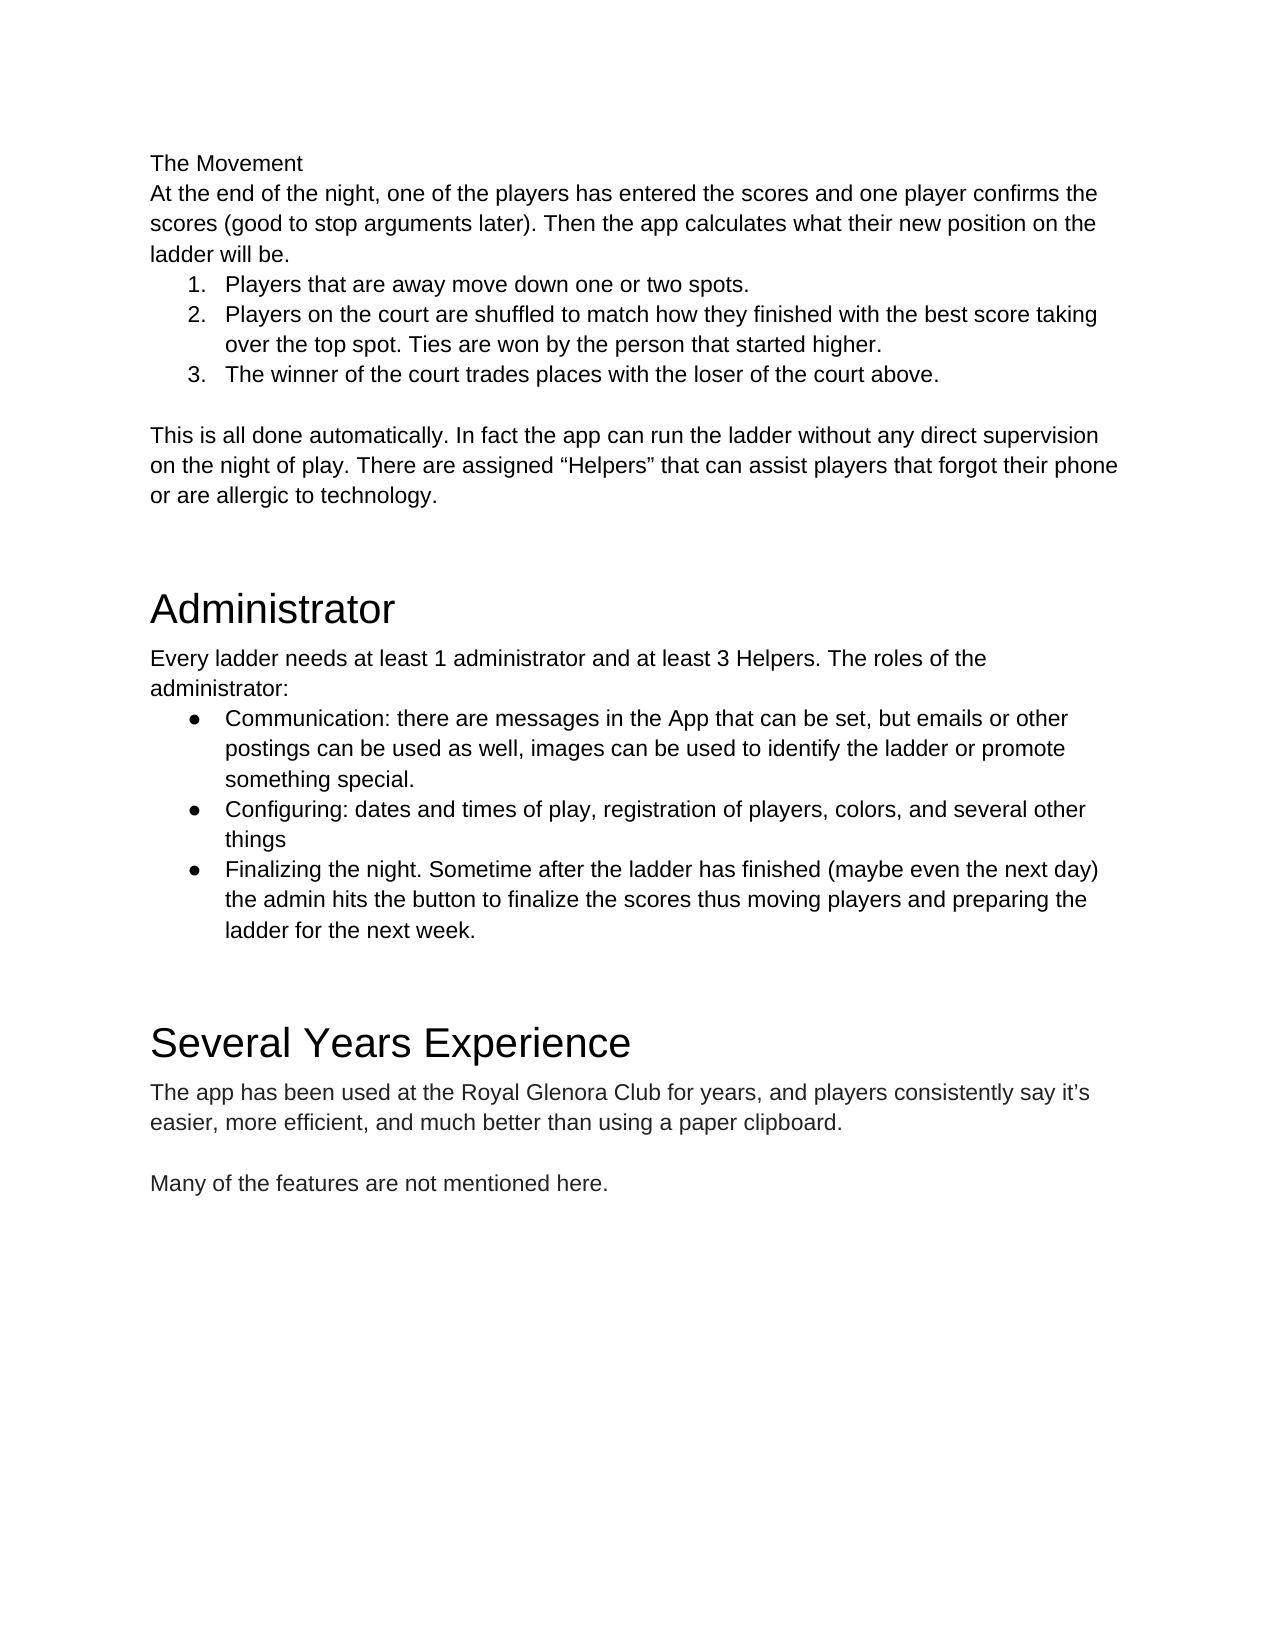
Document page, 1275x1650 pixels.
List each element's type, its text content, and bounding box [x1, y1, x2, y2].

subtitle Several Years Experience [150, 1019, 1125, 1067]
list Players on the court are shuffled to match how they finished with the best score taking over the top spot. Ties are won by the person that started higher. [187, 301, 1125, 358]
subtitle Administrator [150, 584, 1125, 632]
list Finalizing the night. Sometime after the ladder has finished (maybe even the next day) the admin hits the button to finalize the scores thus moving players and preparing the ladder for the next week. [187, 856, 1125, 943]
text This is all done automatically. In fact the app can run the ladder without any direct supervision on the night of play. There are assigned “Helpers” that can assist players that forgot their phone or are allergic to technology. [150, 422, 1125, 509]
text Every ladder needs at least 1 administrator and at least 3 Helpers. The roles of the administrator: [150, 645, 1125, 701]
text Many of the features are not mentioned here. [150, 1170, 1125, 1196]
text The app has been used at the Royal Glenora Club for years, and players consistently say it’s easier, more efficient, and much better than using a paper clipboard. [150, 1079, 1125, 1136]
list The winner of the court trades places with the loser of the court above. [187, 361, 1125, 388]
list Communication: there are messages in the App that can be set, but emails or other postings can be used as well, images can be used to identify the ladder or promote something special. [187, 705, 1125, 792]
text The Movement [150, 150, 1125, 176]
list Configuring: dates and times of play, registration of players, colors, and several other things [187, 796, 1125, 852]
list Players that are away move down one or two spots. [187, 271, 1125, 297]
text At the end of the night, one of the players has entered the scores and one player confirms the scores (good to stop arguments later). Then the app calculates what their new position on the ladder will be. [150, 180, 1125, 267]
